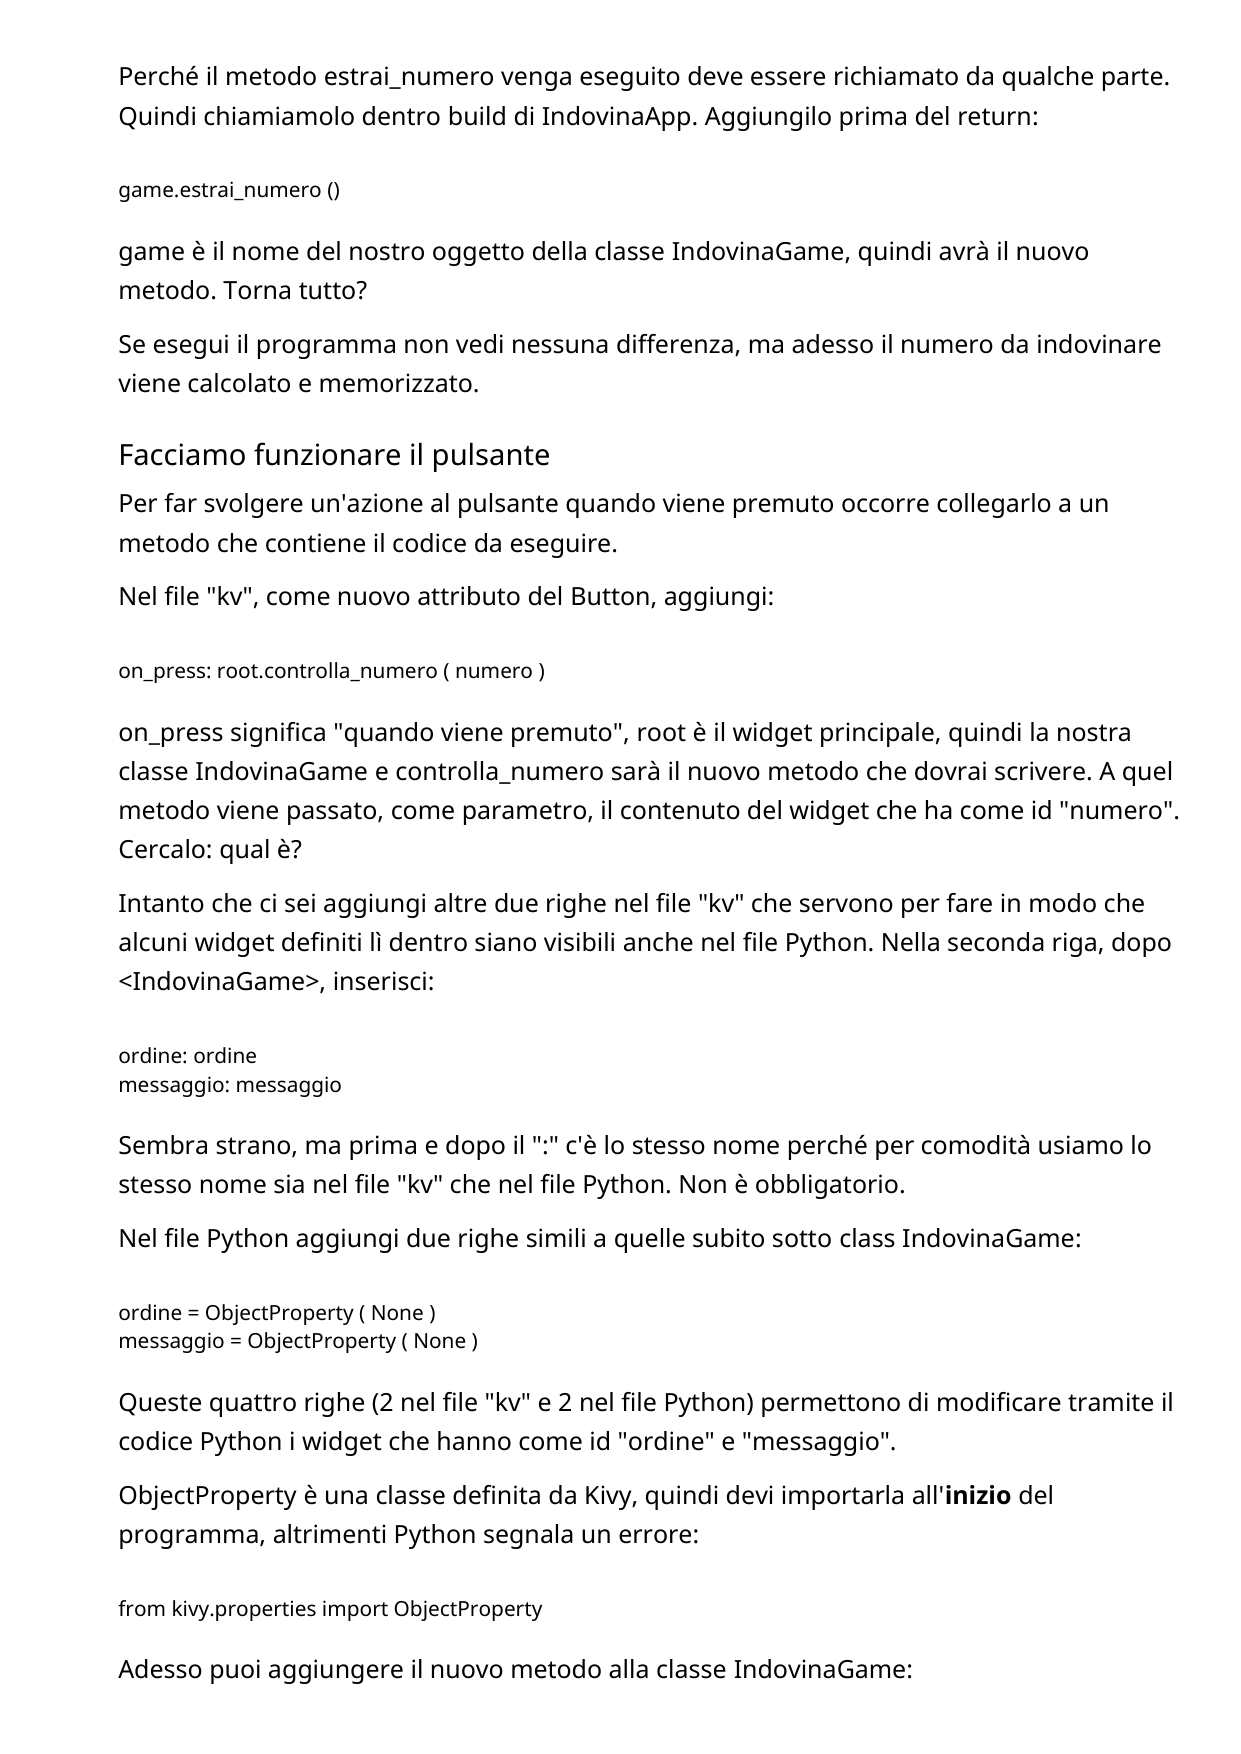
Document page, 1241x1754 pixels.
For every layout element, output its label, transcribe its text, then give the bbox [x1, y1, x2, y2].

text Per far svolgere un'azione al pulsante quando viene premuto occorre collegarlo a un metodo che contiene il codice da eseguire. [118, 486, 1181, 559]
text ordine: ordine [118, 1041, 1181, 1070]
text game è il nome del nostro oggetto della classe IndovinaGame, quindi avrà il nuovo metodo. Torna tutto? [118, 233, 1181, 307]
text Adesso puoi aggiungere il nuovo metodo alla classe IndovinaGame: [118, 1652, 1181, 1686]
text from kivy.properties import ObjectProperty [118, 1594, 1181, 1622]
text messaggio = ObjectProperty ( None ) [118, 1326, 1181, 1355]
text ObjectProperty è una classe definita da Kivy, quindi devi importarla all'inizio del programma, altrimenti Python segnala un errore: [118, 1477, 1181, 1551]
text messaggio: messaggio [118, 1070, 1181, 1098]
subtitle Facciamo funzionare il pulsante [118, 434, 1181, 474]
text Nel file "kv", come nuovo attributo del Button, aggiungi: [118, 579, 1181, 613]
text Se esegui il programma non vedi nessuna differenza, ma adesso il numero da indovinare viene calcolato e memorizzato. [118, 326, 1181, 400]
text game.estrai_numero () [118, 176, 1181, 204]
text Queste quattro righe (2 nel file "kv" e 2 nel file Python) permettono di modificare tramite il codice Python i widget che hanno come id "ordine" e "messaggio". [118, 1384, 1181, 1458]
text on_press: root.controlla_numero ( numero ) [118, 656, 1181, 685]
text on_press significa "quando viene premuto", root è il widget principale, quindi la nostra classe IndovinaGame e controlla_numero sarà il nuovo metodo che dovrai scrivere. A quel metodo viene passato, come parametro, il contenuto del widget che ha come id "numero". Cercalo: qual è? [118, 714, 1181, 866]
text Intanto che ci sei aggiungi altre due righe nel file "kv" che servono per fare in modo che alcuni widget definiti lì dentro siano visibili anche nel file Python. Nella seconda riga, dopo <IndovinaGame>, inserisci: [118, 886, 1181, 998]
text Perché il metodo estrai_numero venga eseguito deve essere richiamato da qualche parte. Quindi chiamiamolo dentro build di IndovinaApp. Aggiungilo prima del return: [118, 59, 1181, 132]
text ordine = ObjectProperty ( None ) [118, 1298, 1181, 1326]
text Nel file Python aggiungi due righe simili a quelle subito sotto class IndovinaGame: [118, 1221, 1181, 1255]
text Sembra strano, ma prima e dopo il ":" c'è lo stesso nome perché per comodità usiamo lo stesso nome sia nel file "kv" che nel file Python. Non è obbligatorio. [118, 1128, 1181, 1201]
